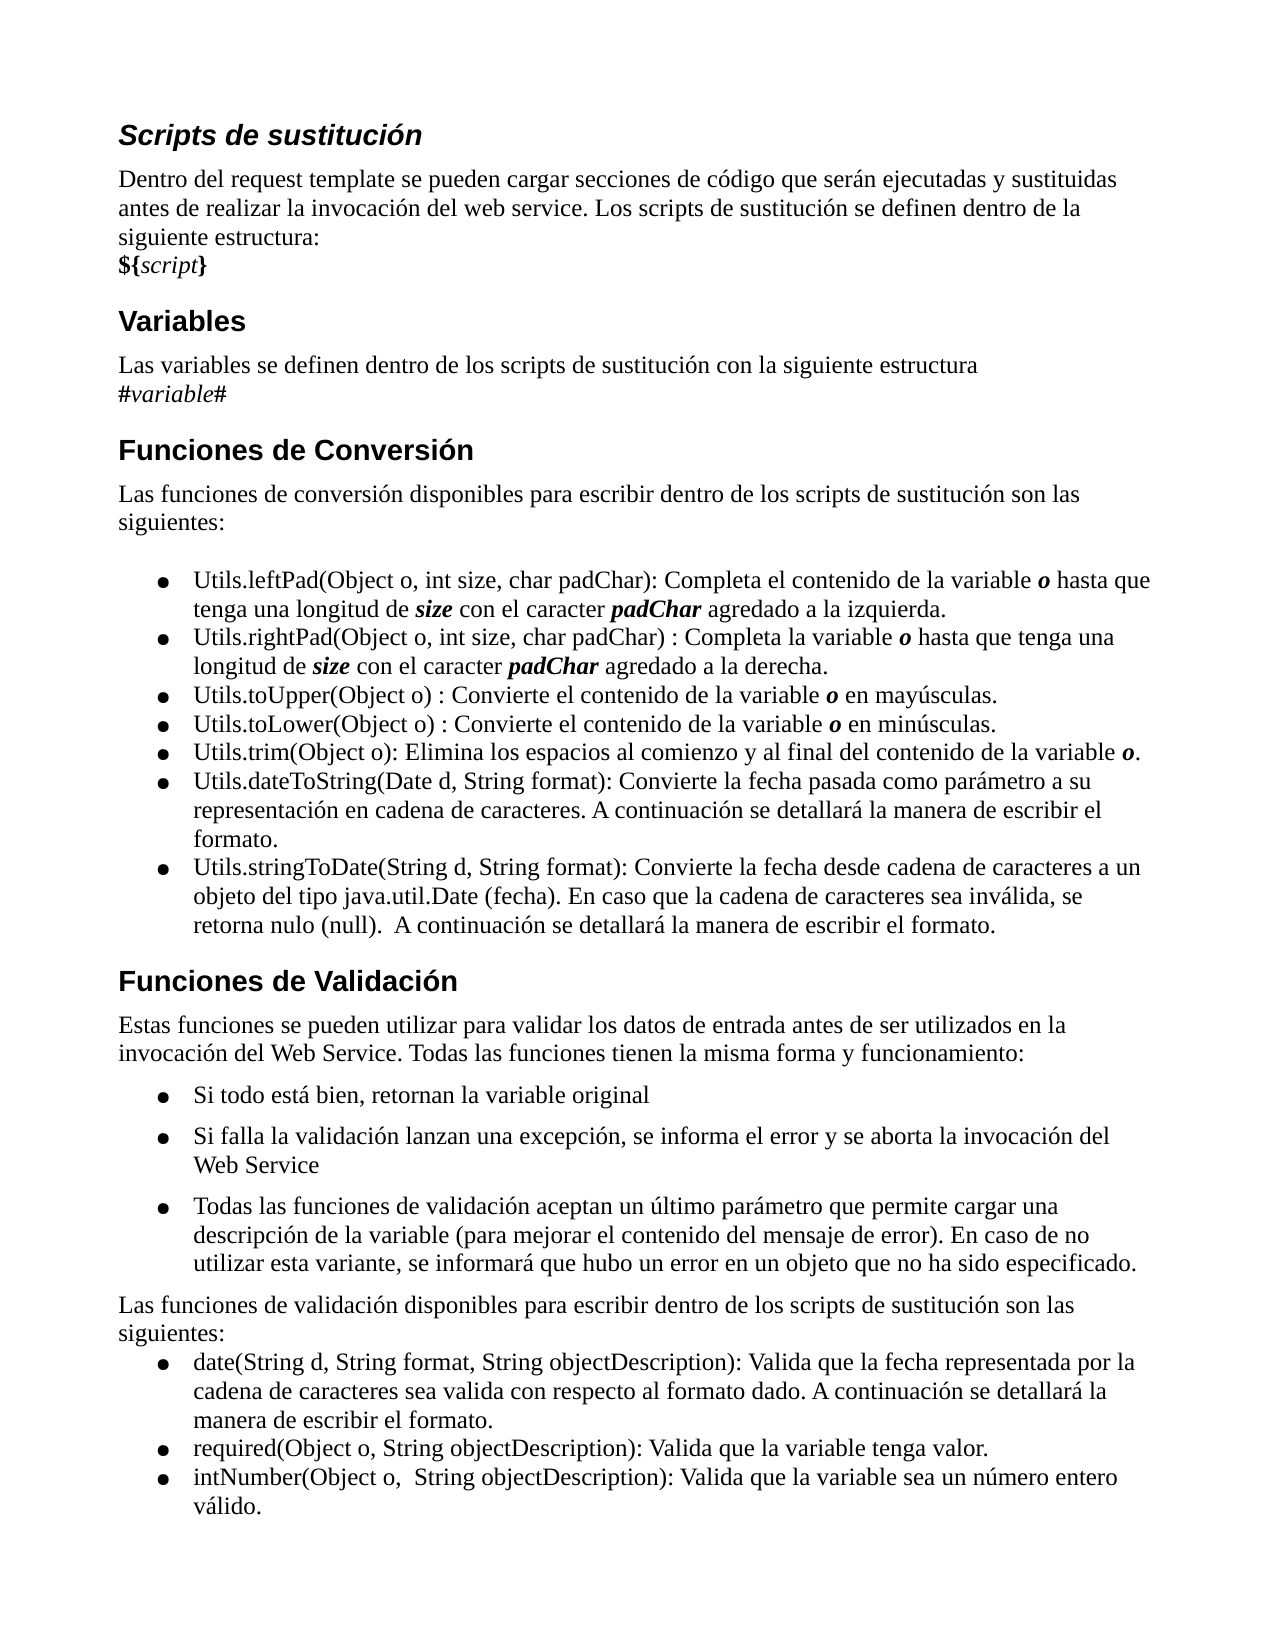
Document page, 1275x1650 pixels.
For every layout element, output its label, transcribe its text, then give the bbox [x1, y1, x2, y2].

subtitle Variables [118, 304, 1157, 338]
text Dentro del request template se pueden cargar secciones de código que serán ejecutadas y sustituidas antes de realizar la invocación del web service. Los scripts de sustitución se definen dentro de la siguiente estructura: [118, 164, 1157, 250]
text ${script} [118, 250, 1157, 279]
list Utils.rightPad(Object o, int size, char padChar) : Completa la variable o hasta que tenga una longitud de size con el caracter padChar agredado a la derecha. [156, 622, 1157, 680]
list Todas las funciones de validación aceptan un último parámetro que permite cargar una descripción de la variable (para mejorar el contenido del mensaje de error). En caso de no utilizar esta variante, se informará que hubo un error en un objeto que no ha sido especificado. [156, 1191, 1157, 1277]
text Las variables se definen dentro de los scripts de sustitución con la siguiente estructura [118, 350, 1157, 379]
text #variable# [118, 379, 1157, 408]
list date(String d, String format, String objectDescription): Valida que la fecha representada por la cadena de caracteres sea valida con respecto al formato dado. A continuación se detallará la manera de escribir el formato. [156, 1347, 1157, 1433]
list required(Object o, String objectDescription): Valida que la variable tenga valor. [156, 1433, 1157, 1462]
text Las funciones de conversión disponibles para escribir dentro de los scripts de sustitución son las siguientes: [118, 479, 1157, 536]
list intNumber(Object o, String objectDescription): Valida que la variable sea un número entero válido. [156, 1462, 1157, 1520]
list Utils.trim(Object o): Elimina los espacios al comienzo y al final del contenido de la variable o. [156, 737, 1157, 766]
text Las funciones de validación disponibles para escribir dentro de los scripts de sustitución son las siguientes: [118, 1290, 1157, 1347]
subtitle Scripts de sustitución [118, 118, 1157, 152]
list Utils.stringToDate(String d, String format): Convierte la fecha desde cadena de caracteres a un objeto del tipo java.util.Date (fecha). En caso que la cadena de caracteres sea inválida, se retorna nulo (null). A continuación se detallará la manera de escribir el formato. [156, 852, 1157, 939]
list Utils.leftPad(Object o, int size, char padChar): Completa el contenido de la variable o hasta que tenga una longitud de size con el caracter padChar agredado a la izquierda. [156, 565, 1157, 622]
list Utils.dateToString(Date d, String format): Convierte la fecha pasada como parámetro a su representación en cadena de caracteres. A continuación se detallará la manera de escribir el formato. [156, 766, 1157, 852]
list Utils.toUpper(Object o) : Convierte el contenido de la variable o en mayúsculas. [156, 680, 1157, 709]
list Si falla la validación lanzan una excepción, se informa el error y se aborta la invocación del Web Service [156, 1121, 1157, 1178]
text Estas funciones se pueden utilizar para validar los datos de entrada antes de ser utilizados en la invocación del Web Service. Todas las funciones tienen la misma forma y funcionamiento: [118, 1010, 1157, 1067]
subtitle Funciones de Validación [118, 964, 1157, 997]
list Utils.toLower(Object o) : Convierte el contenido de la variable o en minúsculas. [156, 709, 1157, 737]
subtitle Funciones de Conversión [118, 433, 1157, 466]
list Si todo está bien, retornan la variable original [156, 1080, 1157, 1108]
